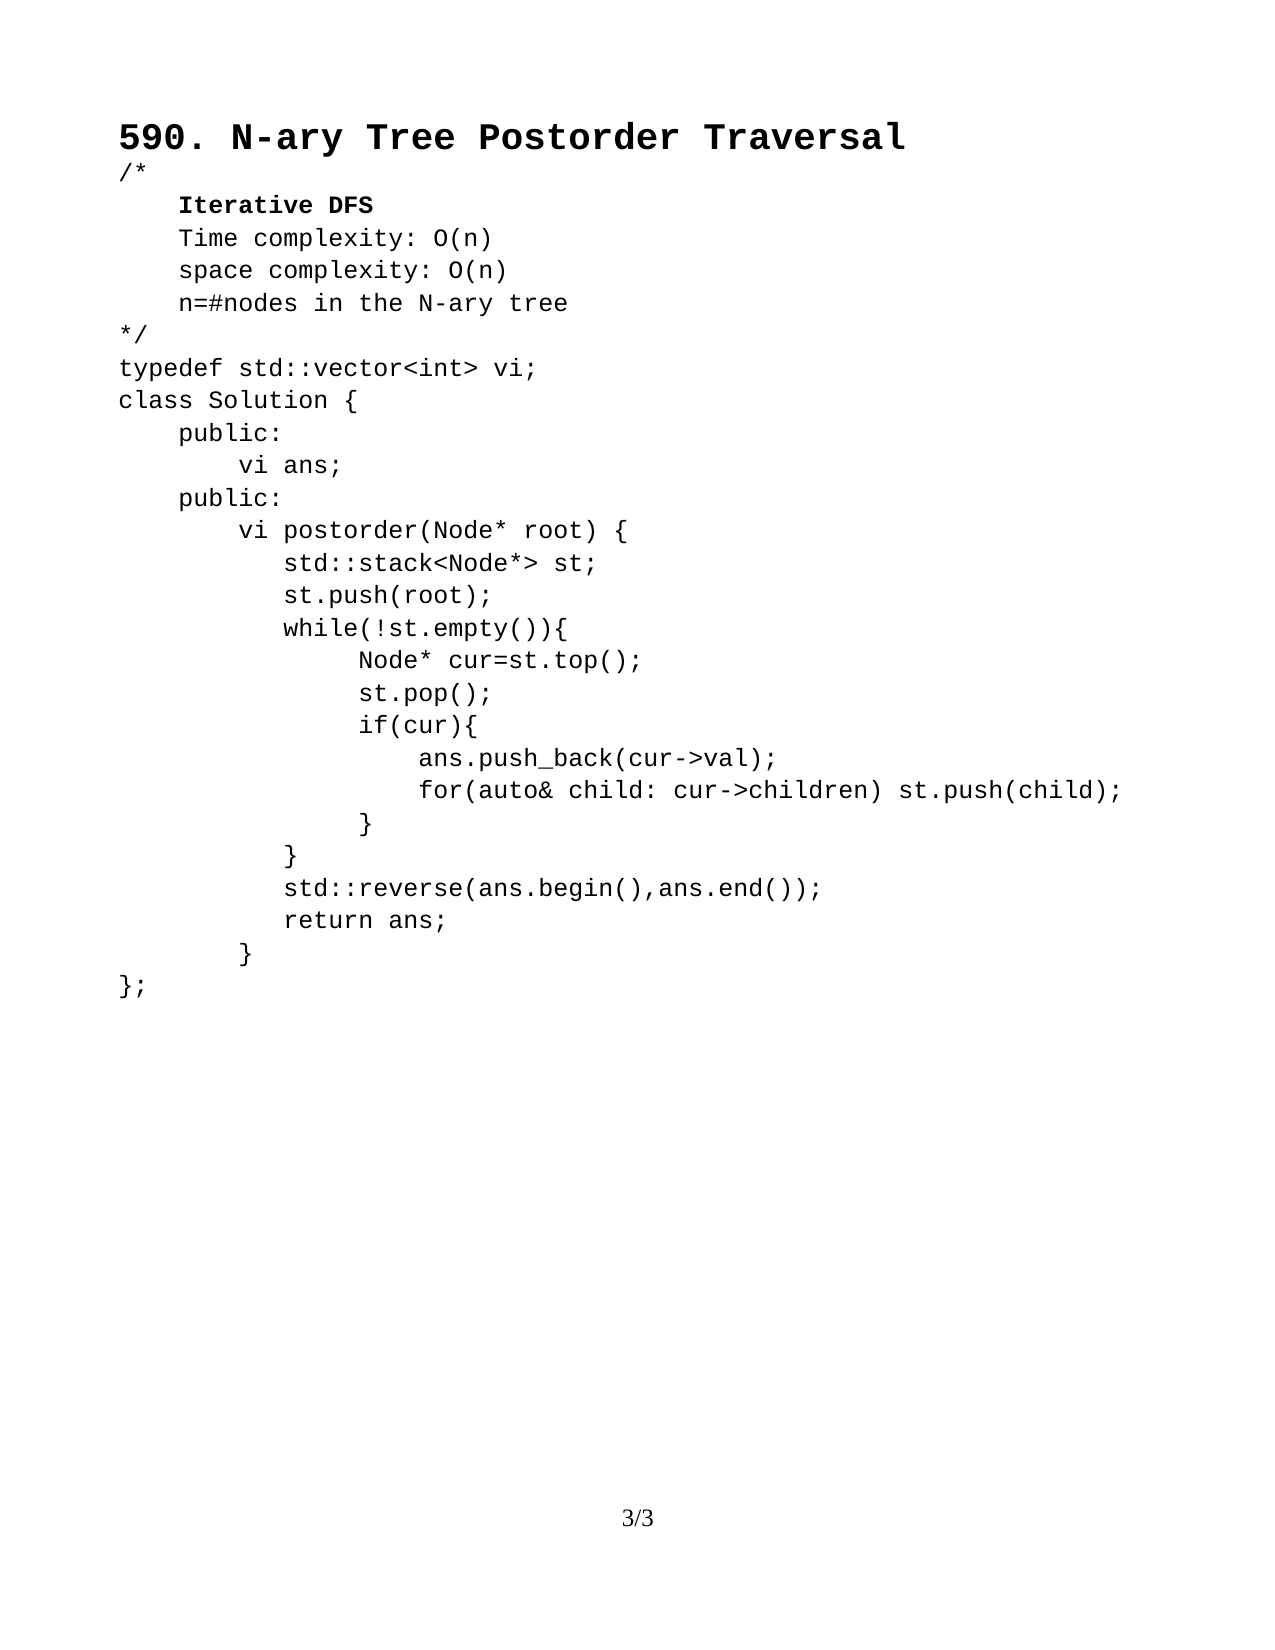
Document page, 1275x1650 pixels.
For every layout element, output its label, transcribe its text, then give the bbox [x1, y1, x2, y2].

text } [118, 843, 1157, 871]
text std::stack<Node*> st; [118, 551, 1157, 579]
text n=#nodes in the N-ary tree [118, 291, 1157, 319]
text }; [118, 973, 1157, 1001]
text Node* cur=st.top(); [118, 648, 1157, 676]
text Iterative DFS [118, 193, 1157, 221]
text */ [118, 323, 1157, 351]
text /* [118, 161, 1157, 189]
text space complexity: O(n) [118, 258, 1157, 286]
text return ans; [118, 908, 1157, 936]
text } [118, 941, 1157, 969]
text class Solution { [118, 388, 1157, 416]
text st.push(root); [118, 583, 1157, 611]
text public: [118, 486, 1157, 514]
text for(auto& child: cur->children) st.push(child); [118, 778, 1157, 806]
text vi postorder(Node* root) { [118, 518, 1157, 546]
text if(cur){ [118, 713, 1157, 741]
text Time complexity: O(n) [118, 226, 1157, 254]
text typedef std::vector<int> vi; [118, 356, 1157, 384]
text public: [118, 421, 1157, 449]
text std::reverse(ans.begin(),ans.end()); [118, 876, 1157, 904]
text st.pop(); [118, 681, 1157, 709]
subtitle 590. N-ary Tree Postorder Traversal [118, 118, 1157, 161]
text } [118, 811, 1157, 839]
text while(!st.empty()){ [118, 616, 1157, 644]
text ans.push_back(cur->val); [118, 746, 1157, 774]
text vi ans; [118, 453, 1157, 481]
